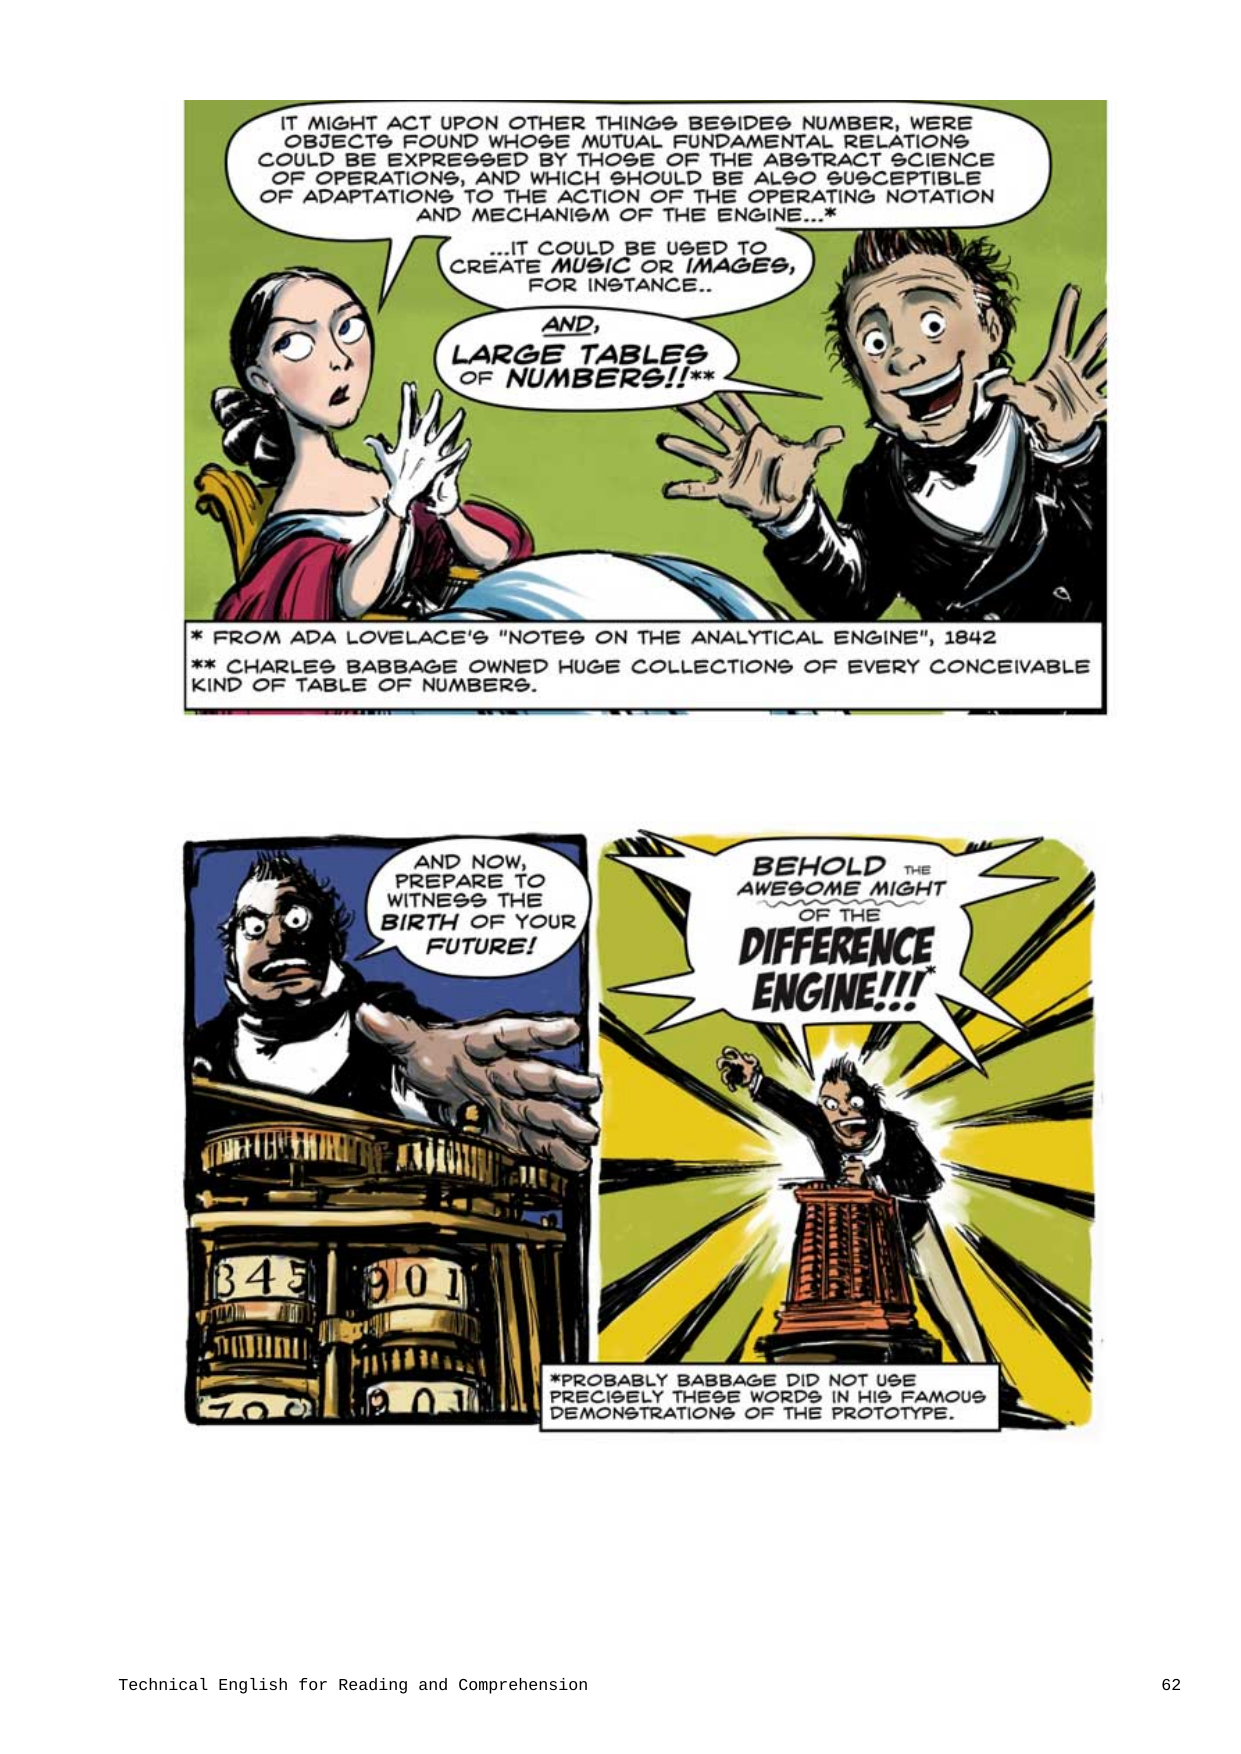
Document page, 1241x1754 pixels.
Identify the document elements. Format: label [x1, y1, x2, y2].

picture [118, 821, 1182, 1531]
picture [118, 100, 1182, 809]
